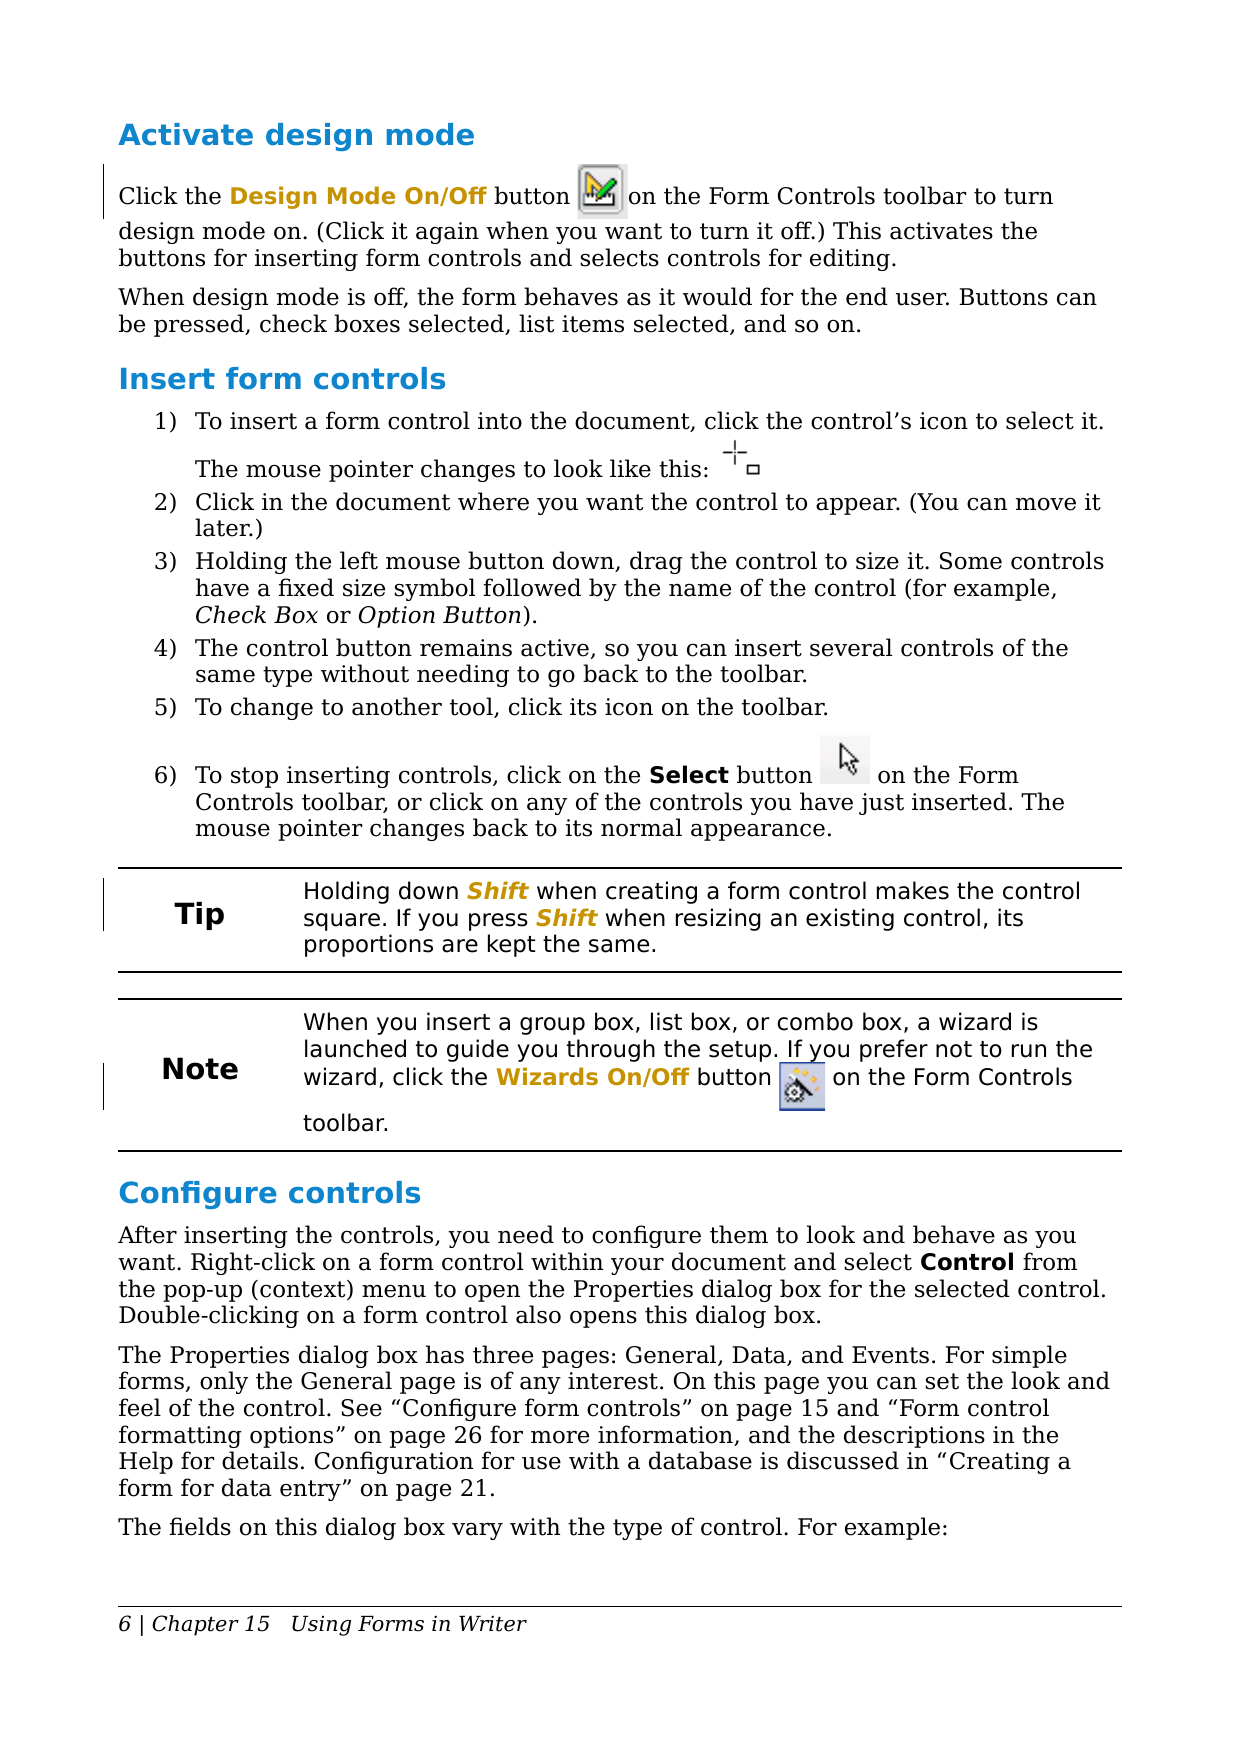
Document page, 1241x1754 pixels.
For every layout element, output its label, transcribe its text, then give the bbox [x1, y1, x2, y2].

picture [820, 733, 870, 784]
subtitle Activate design mode [118, 118, 1122, 152]
subtitle Configure controls [118, 1176, 1122, 1210]
table_header Note [118, 1000, 281, 1150]
text After inserting the controls, you need to configure them to look and behave as you want. Right-click on a form control within your document and select Control from the pop-up (context) menu to open the Properties dialog box for the selected control. Double-clicking on a form control also opens this dialog box. [118, 1223, 1122, 1329]
text Click the Design Mode On/Off button on the Form Controls toolbar to turn design mode on. (Click it again when you want to turn it off.) This activates the buttons for inserting form controls and selects controls for editing. [118, 164, 1122, 272]
table_header Tip [118, 869, 281, 971]
picture [717, 435, 763, 478]
text The fields on this dialog box vary with the type of control. For example: [118, 1514, 1122, 1541]
list The control button remains active, so you can insert several controls of the same type without needing to go back to the toolbar. [177, 635, 1122, 688]
list To insert a form control into the document, click the control’s icon to select it. The mouse pointer changes to look like this: [177, 408, 1122, 483]
table_header Holding down Shift when creating a form control makes the control square. If you press Shift when resizing an existing control, its proportions are kept the same. [281, 869, 1122, 971]
picture [577, 164, 628, 219]
table_header When you insert a group box, list box, or combo box, a wizard is launched to guide you through the setup. If you prefer not to run the wizard, click the Wizards On/Off button on the Form Controls toolbar. [281, 1000, 1122, 1150]
list To change to another tool, click its icon on the toolbar. [177, 694, 1122, 721]
picture [779, 1062, 826, 1111]
subtitle Insert form controls [118, 362, 1122, 396]
list To stop inserting controls, click on the Select button on the Form Controls toolbar, or click on any of the controls you have just inserted. The mouse pointer changes back to its normal appearance. [177, 733, 1122, 842]
text The Properties dialog box has three pages: General, Data, and Events. For simple forms, only the General page is of any interest. On this page you can set the look and feel of the control. See “Configure form controls” on page 15 and “Form control formatting options” on page 26 for more information, and the descriptions in the Help for details. Configuration for use with a database is discussed in “Creating a form for data entry” on page 21. [118, 1342, 1122, 1502]
list Click in the document where you want the control to appear. (You can move it later.) [177, 489, 1122, 542]
text When design mode is off, the form behaves as it would for the end user. Buttons can be pressed, check boxes selected, list items selected, and so on. [118, 284, 1122, 338]
list Holding the left mouse button down, drag the control to size it. Some controls have a fixed size symbol followed by the name of the control (for example, Check Box or Option Button). [177, 548, 1122, 628]
